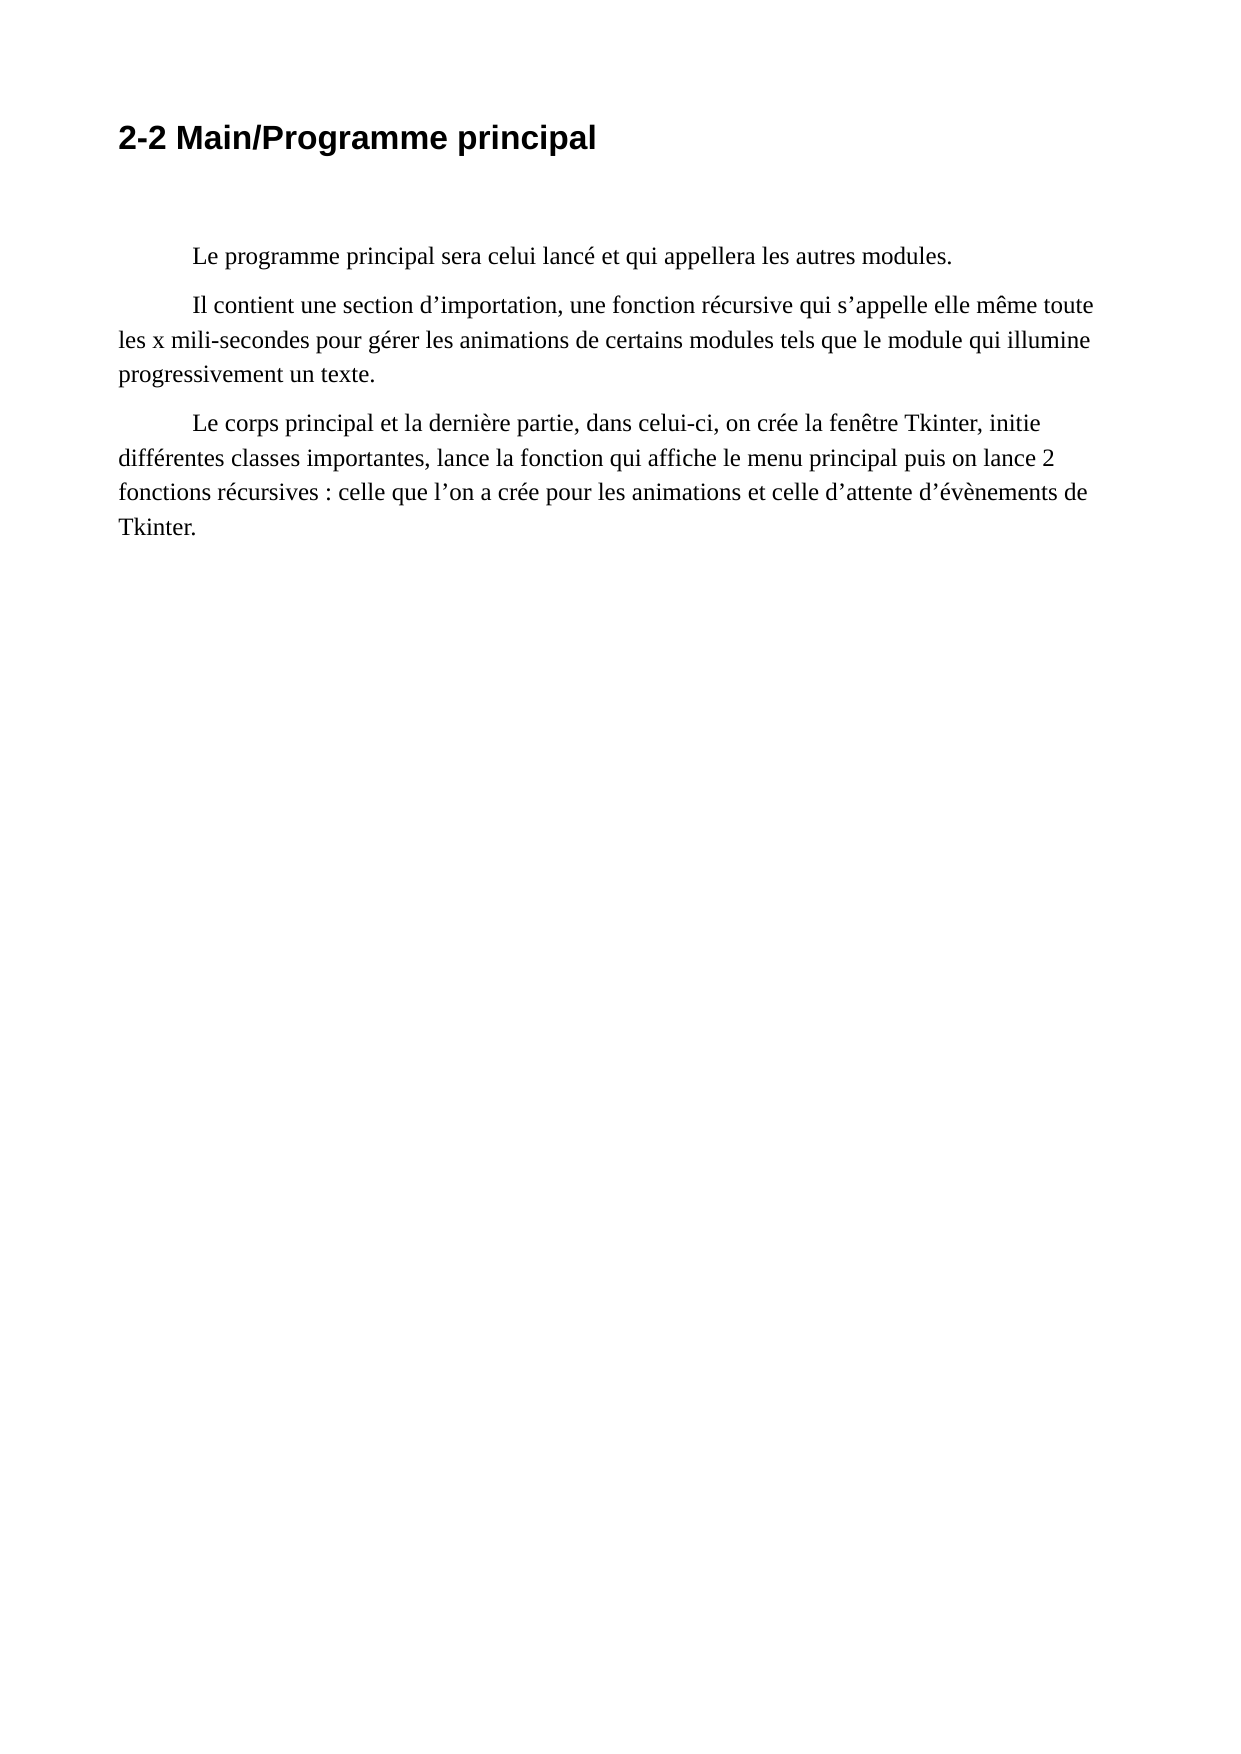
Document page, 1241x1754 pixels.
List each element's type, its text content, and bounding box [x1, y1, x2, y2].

text Le programme principal sera celui lancé et qui appellera les autres modules. [118, 241, 1122, 270]
text Il contient une section d’importation, une fonction récursive qui s’appelle elle même toute les x mili-secondes pour gérer les animations de certains modules tels que le module qui illumine progressivement un texte. [118, 290, 1122, 388]
text Le corps principal et la dernière partie, dans celui-ci, on crée la fenêtre Tkinter, initie différentes classes importantes, lance la fonction qui affiche le menu principal puis on lance 2 fonctions récursives : celle que l’on a crée pour les animations et celle d’attente d’évènements de Tkinter. [118, 408, 1122, 541]
subtitle 2-2 Main/Programme principal [118, 118, 1122, 157]
